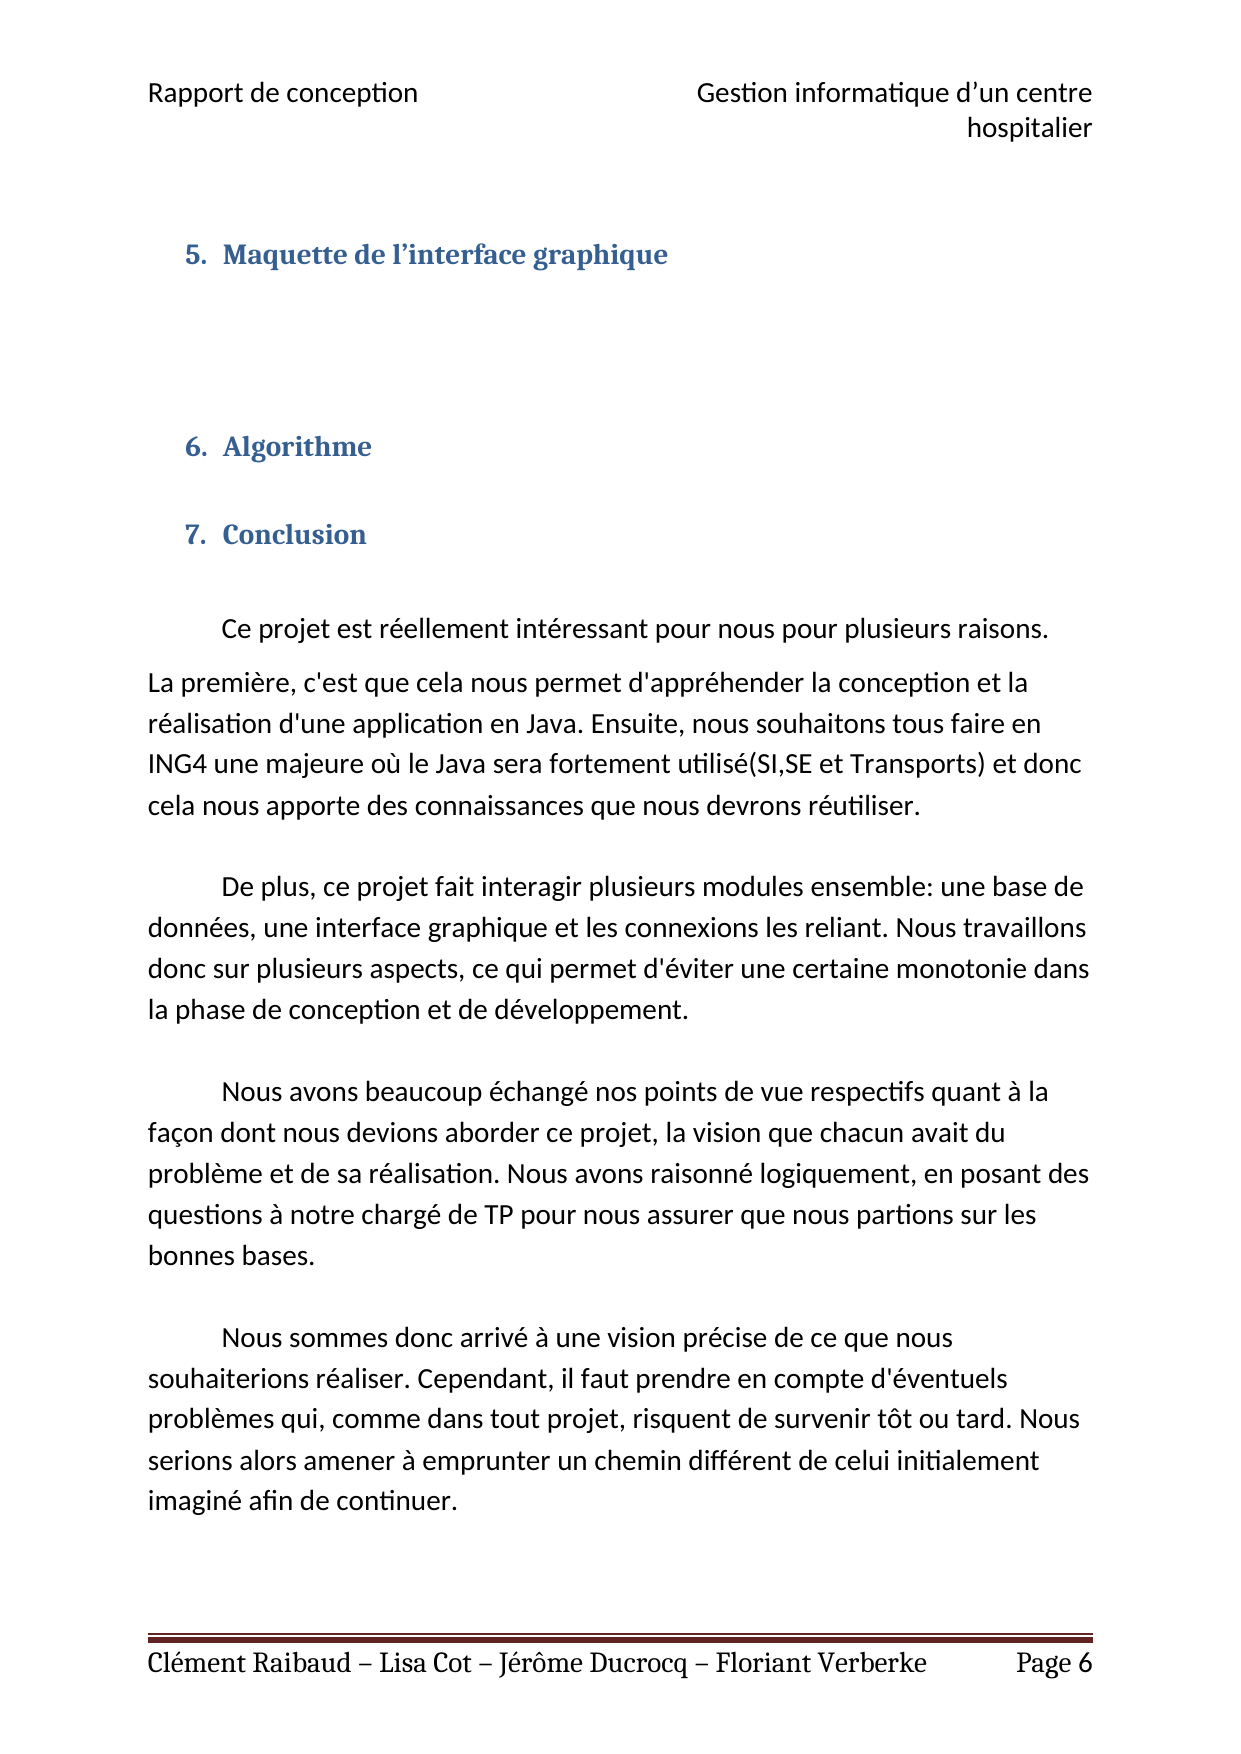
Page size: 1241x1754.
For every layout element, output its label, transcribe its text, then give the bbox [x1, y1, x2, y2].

text Ce projet est réellement intéressant pour nous pour plusieurs raisons. [148, 610, 1093, 646]
subtitle Conclusion [185, 518, 1093, 552]
subtitle Algorithme [185, 430, 1093, 463]
text La première, c'est que cela nous permet d'appréhender la conception et la réalisation d'une application en Java. Ensuite, nous souhaitons tous faire en ING4 une majeure où le Java sera fortement utilisé(SI,SE et Transports) et donc cela nous apporte des connaissances que nous devrons réutiliser. De plus, ce projet fait interagir plusieurs modules ensemble: une base de données, une interface graphique et les connexions les reliant. Nous travaillons donc sur plusieurs aspects, ce qui permet d'éviter une certaine monotonie dans la phase de conception et de développement. Nous avons beaucoup échangé nos points de vue respectifs quant à la façon dont nous devions aborder ce projet, la vision que chacun avait du problème et de sa réalisation. Nous avons raisonné logiquement, en posant des questions à notre chargé de TP pour nous assurer que nous partions sur les bonnes bases. Nous sommes donc arrivé à une vision précise de ce que nous souhaiterions réaliser. Cependant, il faut prendre en compte d'éventuels problèmes qui, comme dans tout projet, risquent de survenir tôt ou tard. Nous serions alors amener à emprunter un chemin différent de celui initialement imaginé afin de continuer. [148, 664, 1093, 1518]
subtitle Maquette de l’interface graphique [185, 238, 1093, 272]
